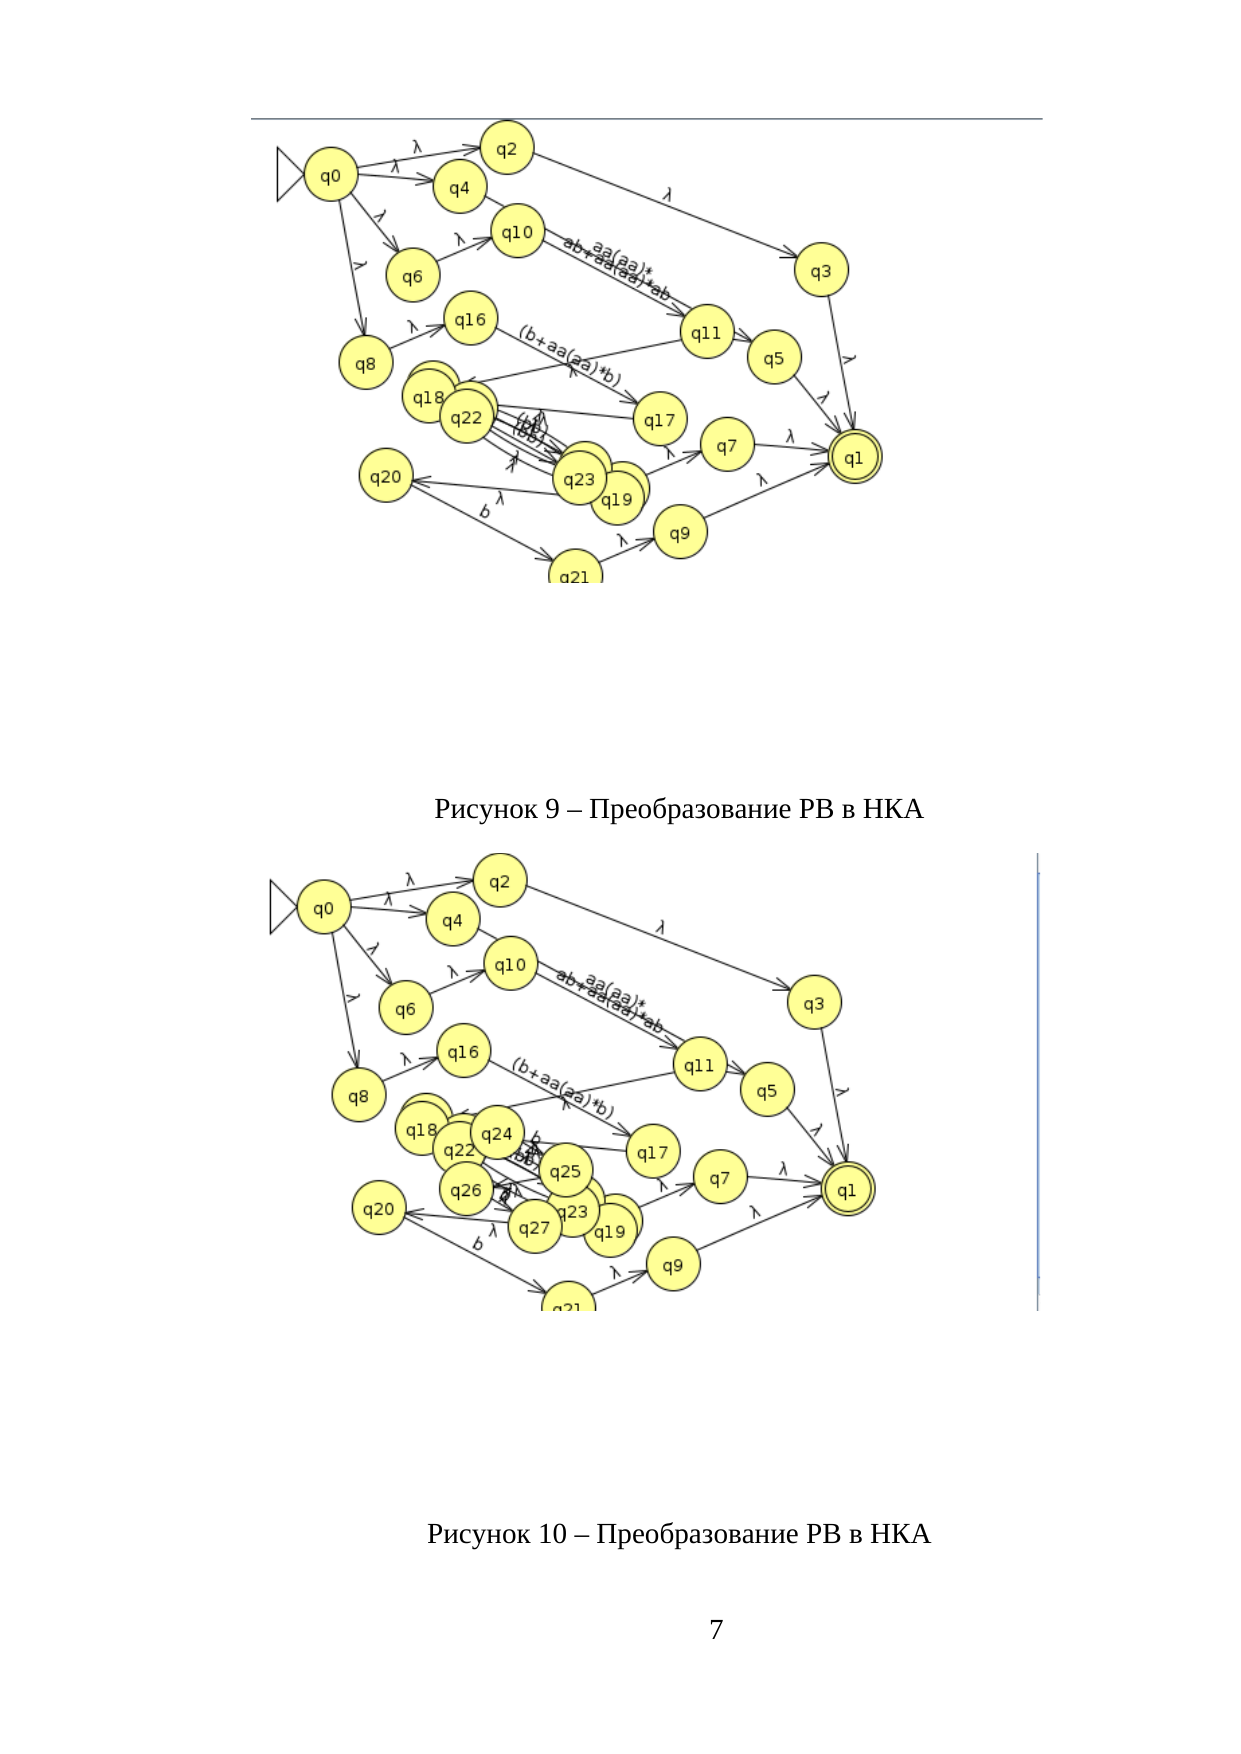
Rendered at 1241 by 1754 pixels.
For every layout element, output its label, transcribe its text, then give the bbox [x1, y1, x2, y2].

picture [251, 853, 1041, 1311]
picture [251, 118, 1043, 583]
text Рисунок 10 – Преобразование РВ в НКА [177, 1516, 1181, 1549]
text Рисунок 9 – Преобразование РВ в НКА [177, 791, 1181, 824]
